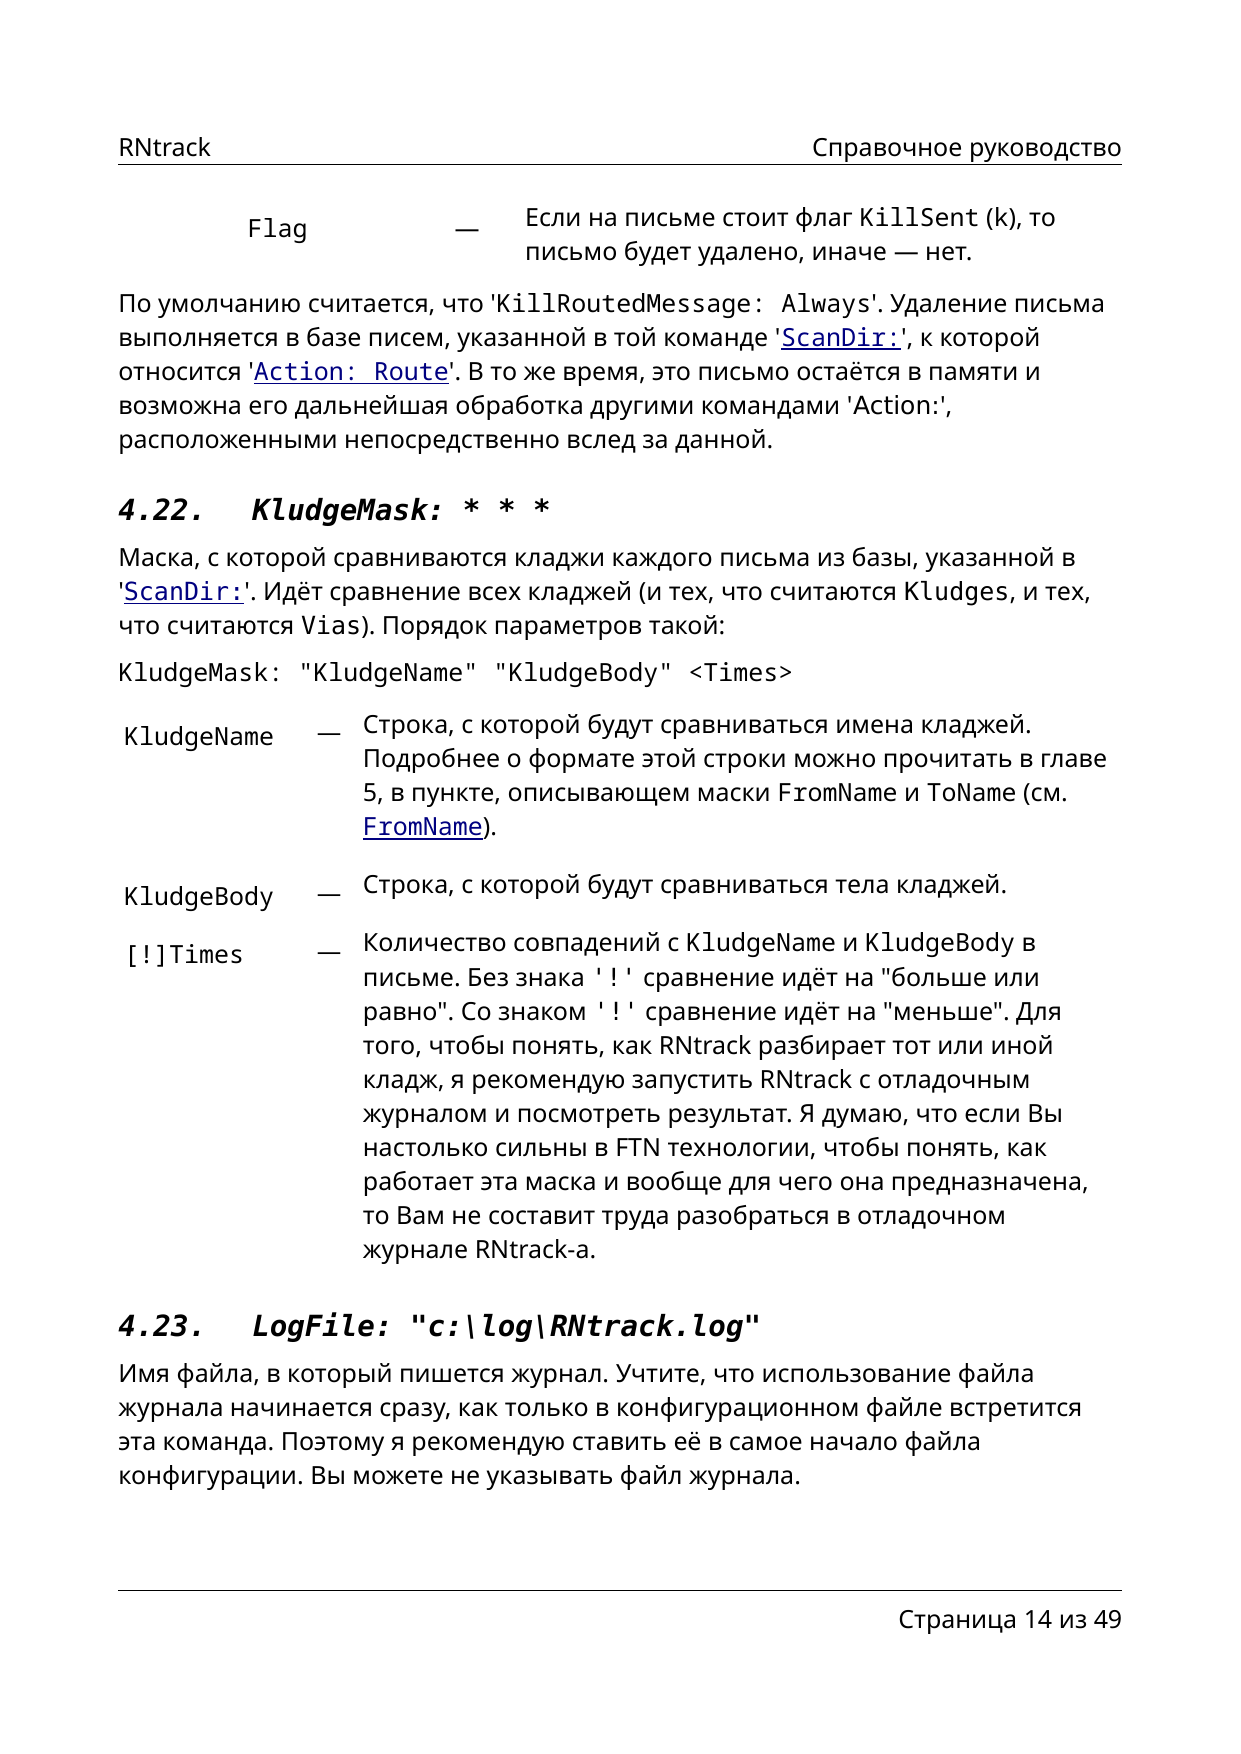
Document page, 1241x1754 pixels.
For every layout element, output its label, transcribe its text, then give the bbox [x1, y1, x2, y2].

text Маска, с которой сравниваются кладжи каждого письма из базы, указанной в 'ScanDir:'. Идёт сравнение всех кладжей (и тех, что считаются Kludges, и тех, что считаются Vias). Порядок параметров такой: [118, 540, 1122, 642]
subtitle KludgeMask: * * * [118, 493, 1122, 527]
table_cell [118, 194, 240, 286]
text KludgeMask: "KludgeName" "KludgeBody" <Times> [118, 654, 1122, 689]
table_cell Строка, с которой будут сравниваться тела кладжей. [357, 861, 1122, 919]
table_header KludgeName [118, 701, 311, 861]
table_cell KludgeBody [118, 861, 311, 919]
table_cell Количество совпадений с KludgeName и KludgeBody в письме. Без знака '!' сравнение идёт на "больше или равно". Со знаком '!' сравнение идёт на "меньше". Для того, чтобы понять, как RNtrack разбирает тот или иной кладж, я рекомендую запустить RNtrack с отладочным журналом и посмотреть результат. Я думаю, что если Вы настолько сильны в FTN технологии, чтобы понять, как работает эта маска и вообще для чего она предназначена, то Вам не составит труда разобраться в отладочном журнале RNtrack-а. [357, 919, 1122, 1284]
text По умолчанию считается, что 'KillRoutedMessage: Always'. Удаление письма выполняется в базе писем, указанной в той команде 'ScanDir:', к которой относится 'Action: Route'. В то же время, это письмо остаётся в памяти и возможна его дальнейшая обработка другими командами 'Action:', расположенными непосредственно вслед за данной. [118, 286, 1122, 456]
table_cell Если на письме стоит флаг KillSent (k), то письмо будет удалено, иначе — нет. [519, 194, 1122, 286]
table_cell [!]Times [118, 919, 311, 1284]
table_header Строка, с которой будут сравниваться имена кладжей. Подробнее о формате этой строки можно прочитать в главе 5, в пункте, описывающем маски FromName и ToName (см. FromName). [357, 701, 1122, 861]
subtitle LogFile: "c:\log\RNtrack.log" [118, 1309, 1122, 1343]
table_cell — [311, 919, 357, 1284]
table_cell Flag [240, 194, 413, 286]
table_cell — [413, 194, 519, 286]
text Имя файла, в который пишется журнал. Учтите, что использование файла журнала начинается сразу, как только в конфигурационном файле встретится эта команда. Поэтому я рекомендую ставить её в самое начало файла конфигурации. Вы можете не указывать файл журнала. [118, 1355, 1122, 1492]
table_header — [311, 701, 357, 861]
table_cell — [311, 861, 357, 919]
